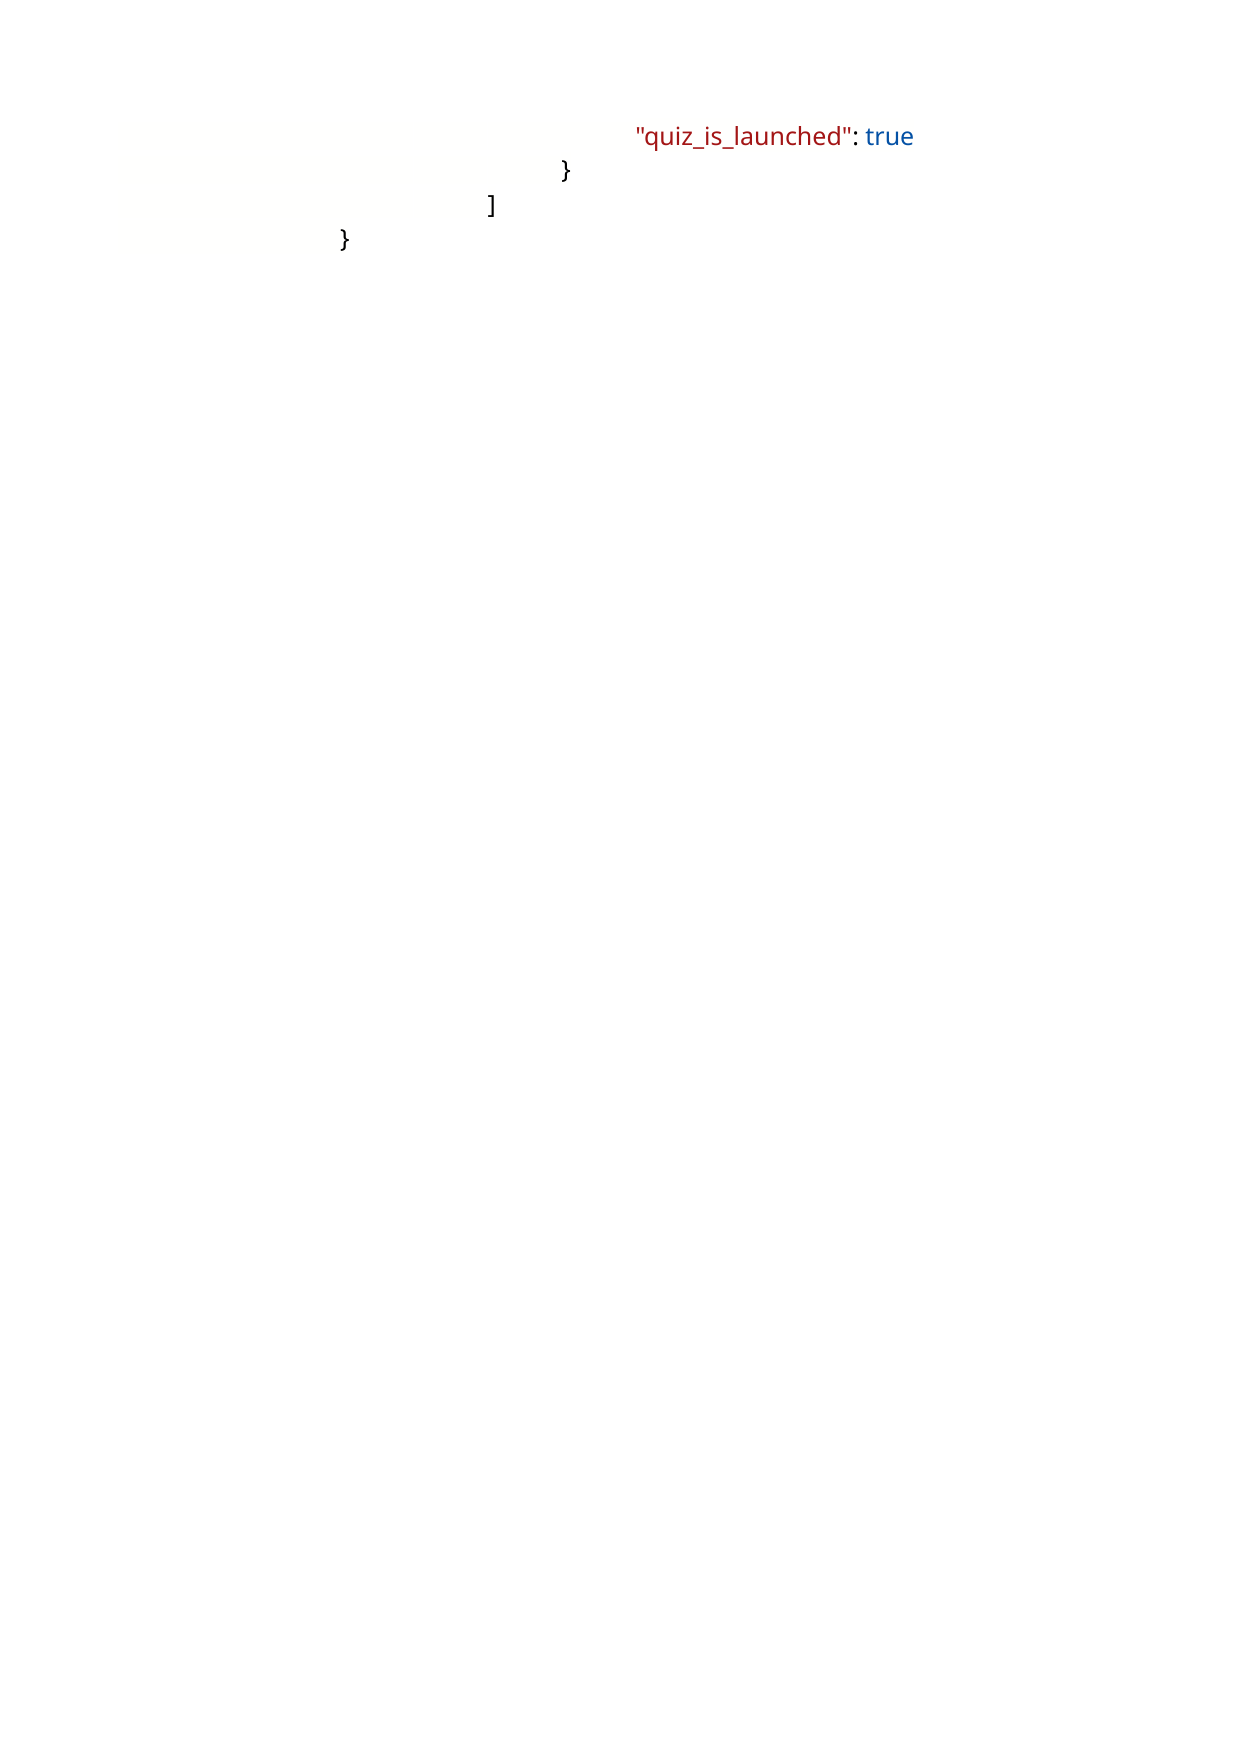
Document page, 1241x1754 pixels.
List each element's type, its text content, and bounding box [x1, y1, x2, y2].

text } [118, 152, 1122, 186]
text } [118, 220, 1122, 254]
text "quiz_is_launched": true [118, 118, 1122, 152]
text ] [118, 186, 1122, 220]
